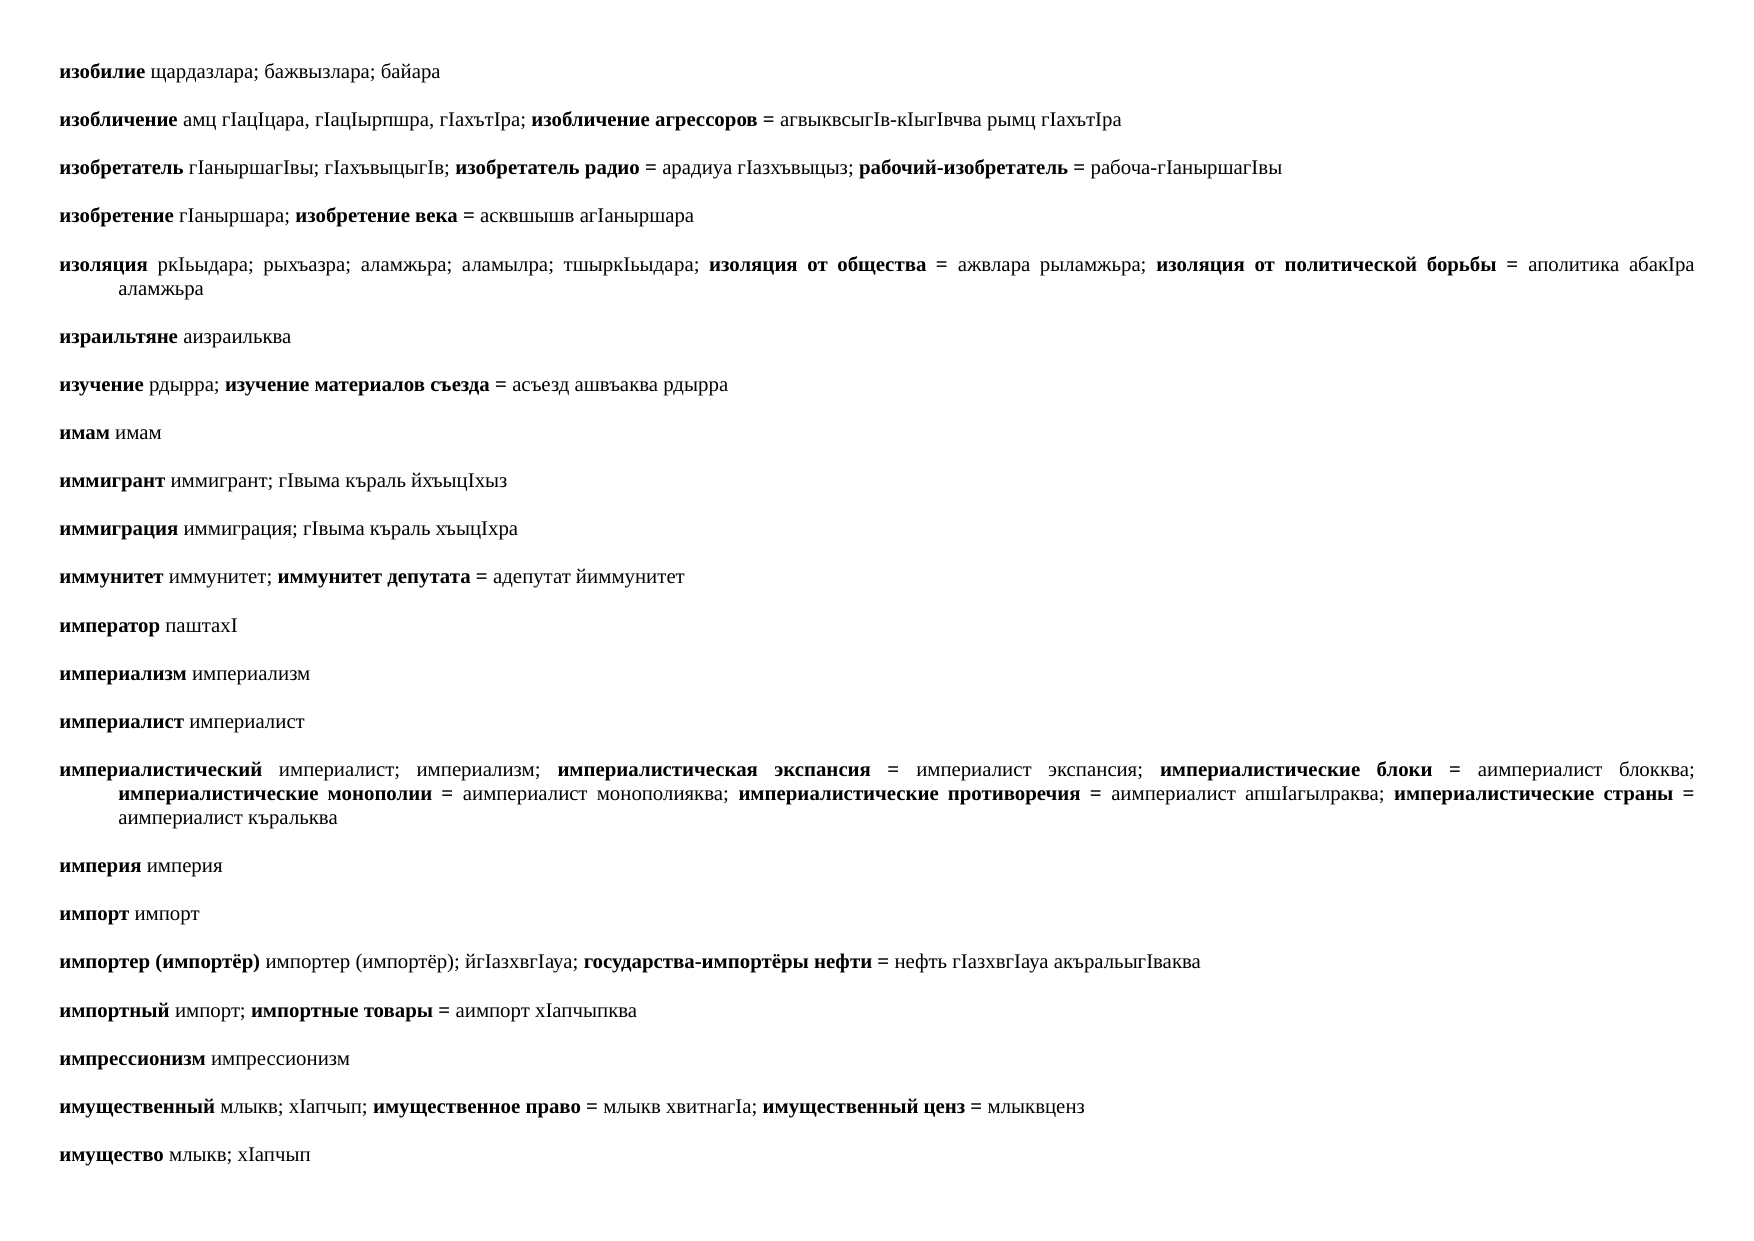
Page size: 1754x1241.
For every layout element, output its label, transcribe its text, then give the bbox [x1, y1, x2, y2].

text импорт импорт [59, 901, 1695, 925]
text имам имам [59, 420, 1695, 444]
text изучение рдырра; изучение материалов съезда = асъезд ашвъаква рдырра [59, 372, 1695, 396]
text император паштахI [59, 612, 1695, 637]
text изобилие щардазлара; бажвызлара; байара [59, 59, 1695, 83]
text изоляция ркIьыдара; рыхъазра; аламжьра; аламылра; тшыркIьыдара; изоляция от общества = ажвлара рыламжьра; изоляция от политической борьбы = аполитика абакIра аламжьра [59, 252, 1695, 300]
text импортер (импортёр) импортер (импортёр); йгIазхвгIауа; государства-импортёры нефти = нефть гIазхвгIауа акъральыгIваква [59, 949, 1695, 973]
text империалистический империалист; империализм; империалистическая экспансия = империалист экспансия; империалистические блоки = аимпериалист блокква; империалистические монополии = аимпериалист монополияква; империалистические противоречия = аимпериалист апшIагылраква; империалистические страны = аимпериалист къральква [59, 757, 1695, 829]
text империализм империализм [59, 661, 1695, 685]
text иммиграция иммиграция; гIвыма къраль хъыцIхра [59, 516, 1695, 540]
text импрессионизм импрессионизм [59, 1046, 1695, 1070]
text имущественный млыкв; хIапчып; имущественное право = млыкв хвитнагIа; имущественный ценз = млыквценз [59, 1094, 1695, 1118]
text изобретение гIаныршара; изобретение века = асквшышв агIаныршара [59, 203, 1695, 227]
text империалист империалист [59, 709, 1695, 733]
text изобличение амц гIацIцара, гIацIырпшра, гIахътIра; изобличение агрессоров = агвыквсыгIв-кIыгIвчва рымц гIахътIра [59, 107, 1695, 131]
text изобретатель гIаныршагIвы; гIахъвыцыгIв; изобретатель радио = арадиуа гIазхъвыцыз; рабочий-изобретатель = рабоча-гIаныршагIвы [59, 155, 1695, 179]
text империя империя [59, 853, 1695, 877]
text имущество млыкв; хIапчып [59, 1142, 1695, 1166]
text иммигрант иммигрант; гIвыма къраль йхъыцIхыз [59, 468, 1695, 492]
text иммунитет иммунитет; иммунитет депутата = адепутат йиммунитет [59, 564, 1695, 588]
text импортный импорт; импортные товары = аимпорт хIапчыпква [59, 997, 1695, 1022]
text израильтяне аизраильква [59, 324, 1695, 348]
